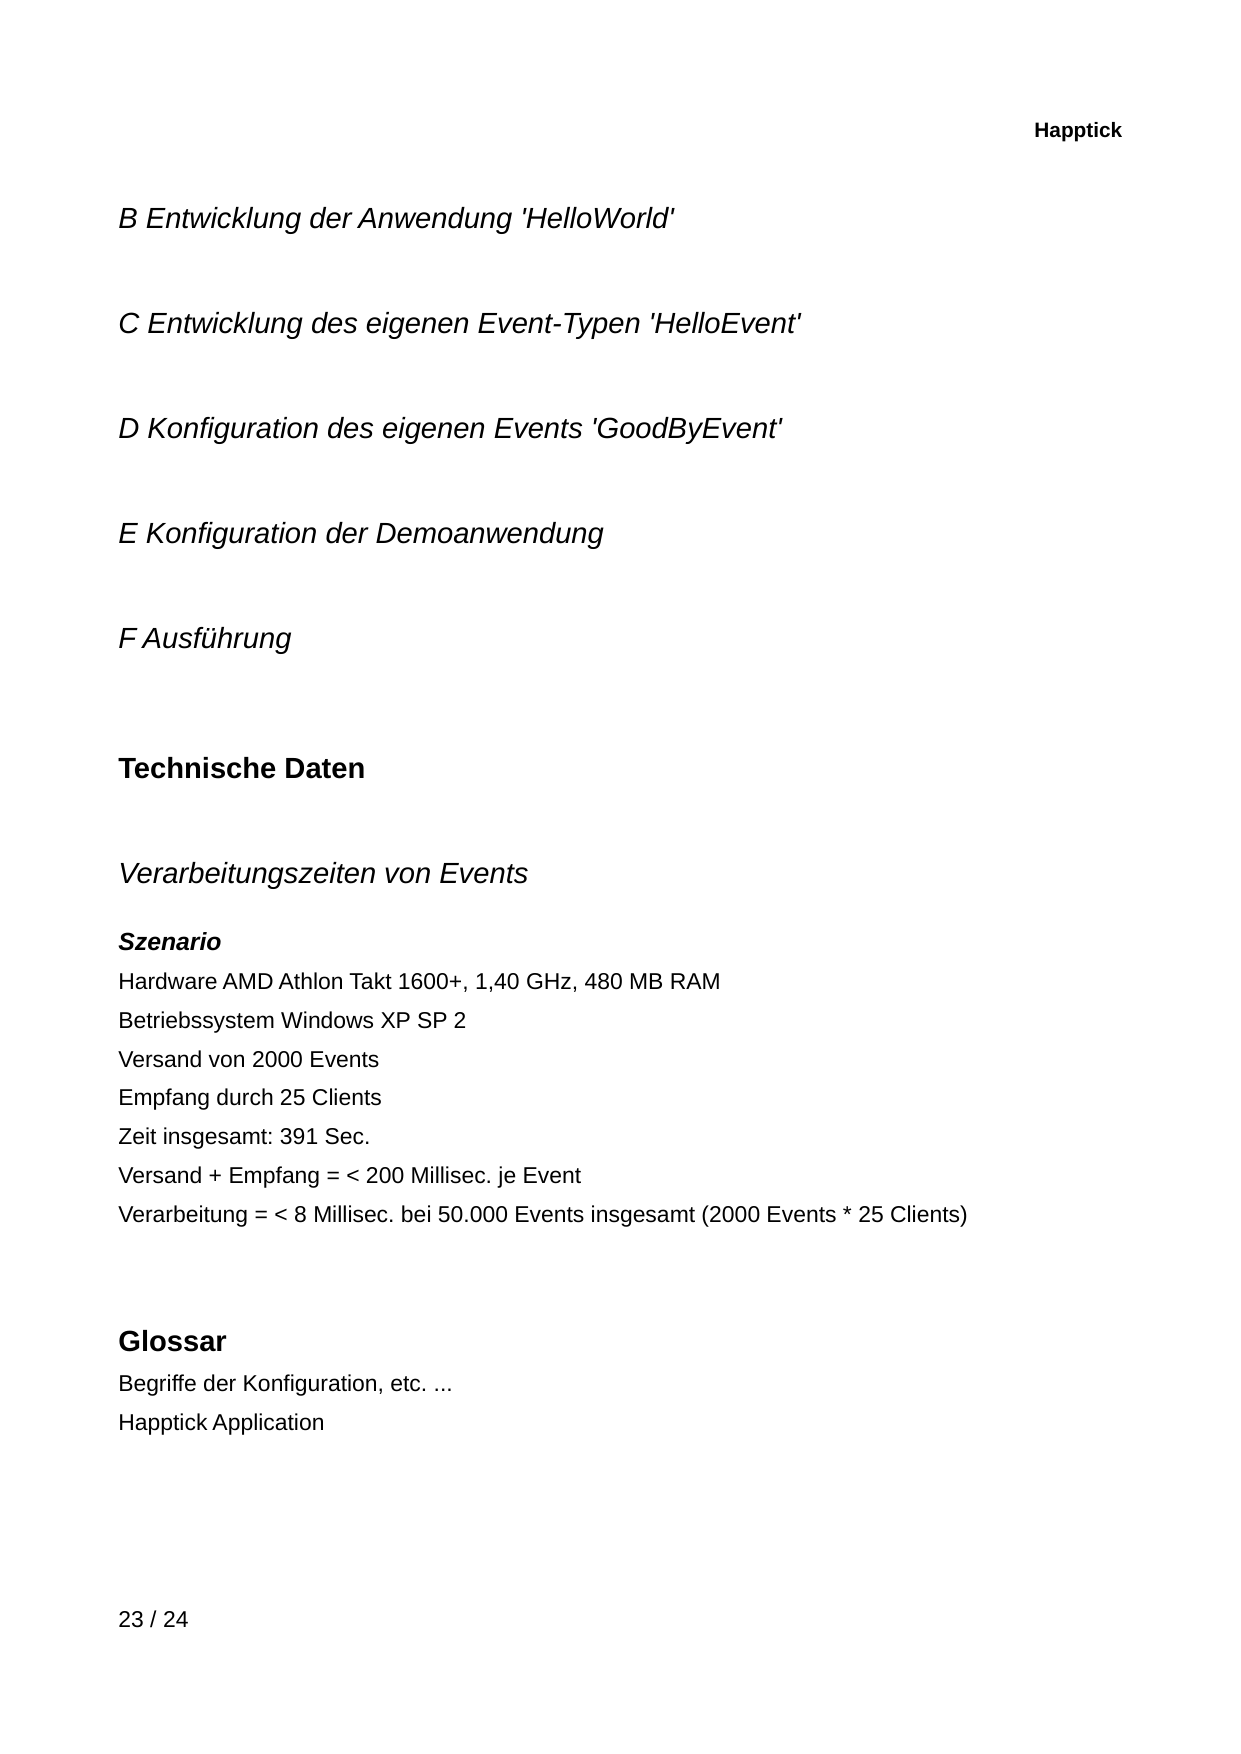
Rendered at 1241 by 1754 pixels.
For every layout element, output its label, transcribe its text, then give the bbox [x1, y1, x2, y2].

text Begriffe der Konfiguration, etc. ... [118, 1369, 1122, 1396]
text Hardware AMD Athlon Takt 1600+, 1,40 GHz, 480 MB RAM [118, 968, 1122, 994]
subtitle F Ausführung [118, 621, 1122, 654]
subtitle Szenario [118, 927, 1122, 955]
text Betriebssystem Windows XP SP 2 [118, 1007, 1122, 1033]
text Verarbeitung = < 8 Millisec. bei 50.000 Events insgesamt (2000 Events * 25 Clients) [118, 1201, 1122, 1227]
text Versand von 2000 Events [118, 1046, 1122, 1072]
text Empfang durch 25 Clients [118, 1084, 1122, 1111]
text Happtick Application [118, 1408, 1122, 1435]
subtitle Technische Daten [118, 751, 1122, 784]
subtitle D Konfiguration des eigenen Events 'GoodByEvent' [118, 411, 1122, 444]
subtitle Glossar [118, 1324, 1122, 1357]
text Zeit insgesamt: 391 Sec. [118, 1123, 1122, 1149]
subtitle E Konfiguration der Demoanwendung [118, 516, 1122, 549]
subtitle B Entwicklung der Anwendung 'HelloWorld' [118, 201, 1122, 234]
text Versand + Empfang = < 200 Millisec. je Event [118, 1162, 1122, 1188]
subtitle C Entwicklung des eigenen Event-Typen 'HelloEvent' [118, 306, 1122, 339]
subtitle Verarbeitungszeiten von Events [118, 856, 1122, 889]
